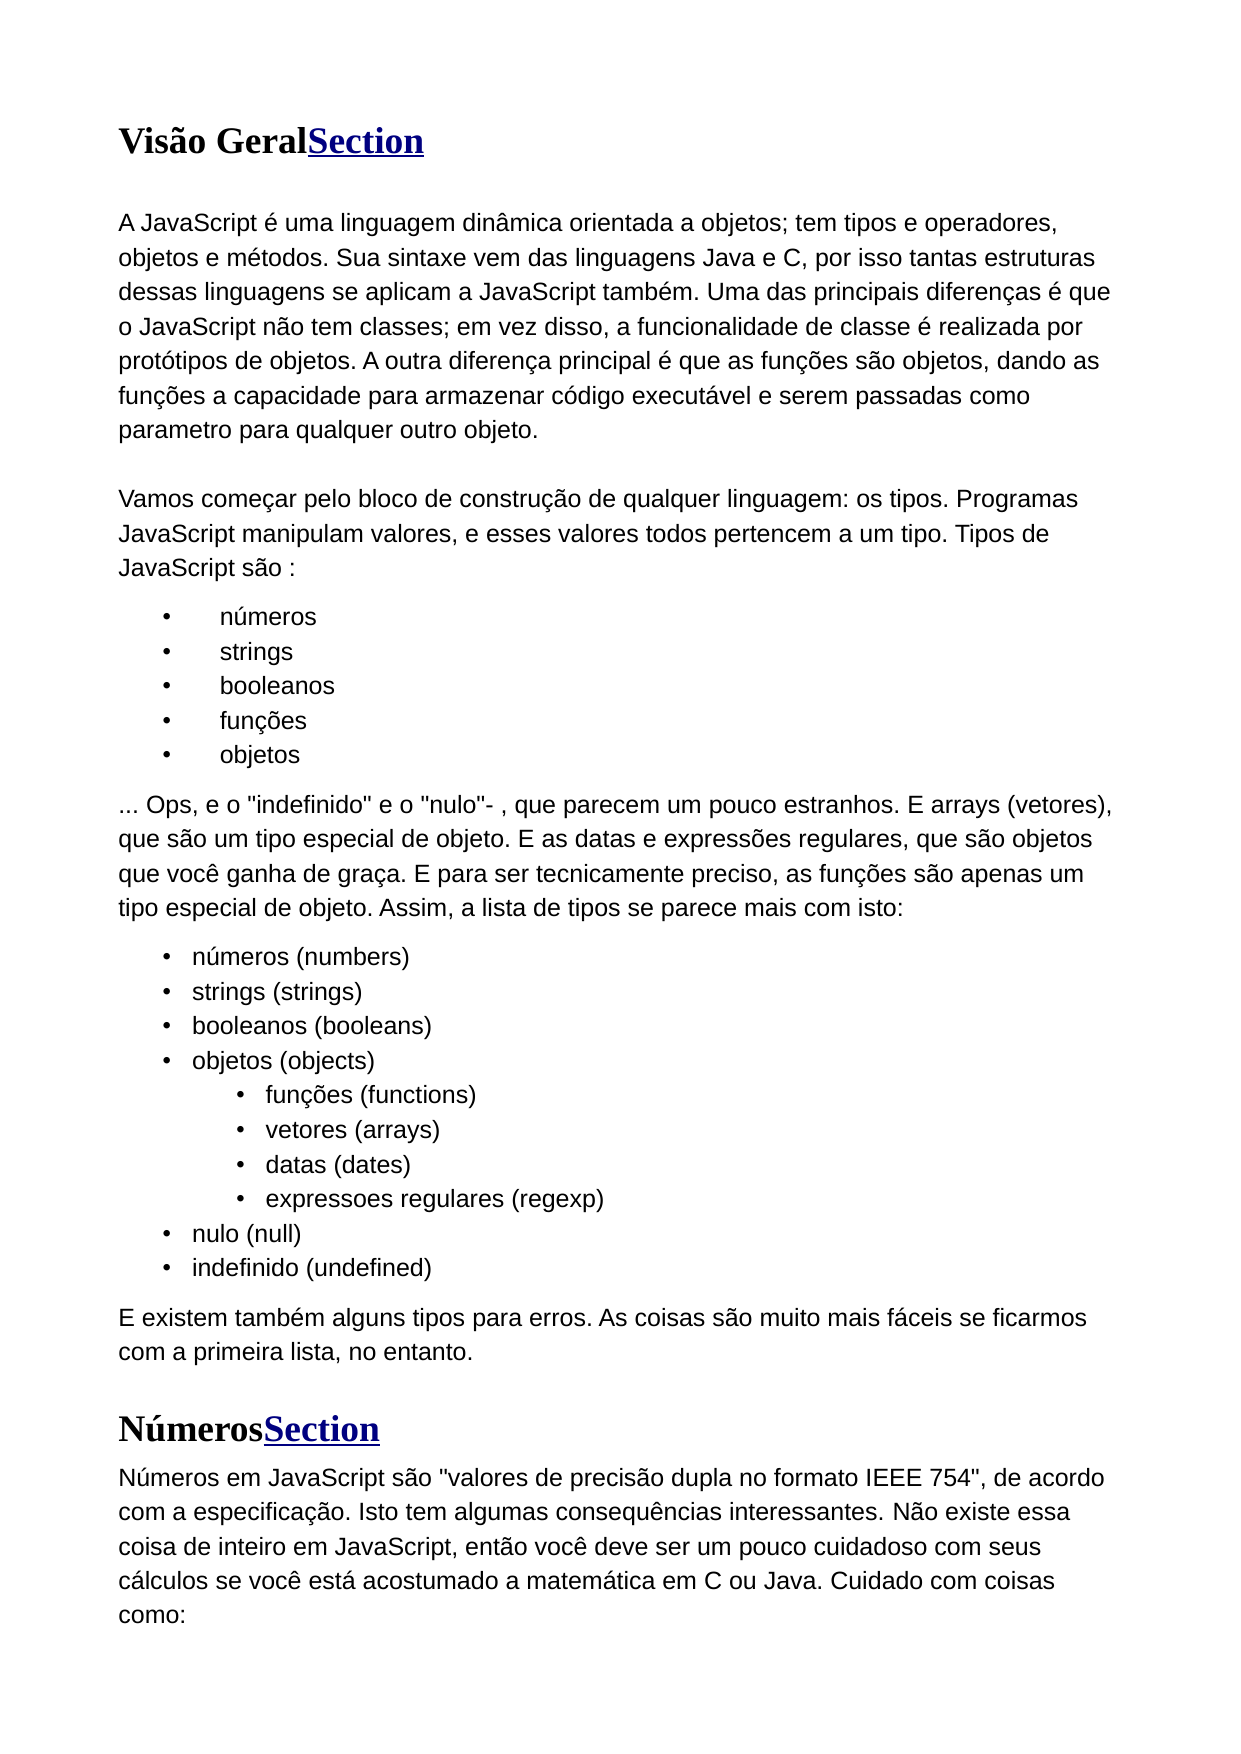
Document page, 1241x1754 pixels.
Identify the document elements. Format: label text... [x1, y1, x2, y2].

list vetores (arrays) [236, 1115, 1122, 1144]
list números [162, 602, 1122, 631]
text E existem também alguns tipos para erros. As coisas são muito mais fáceis se ficarmos com a primeira lista, no entanto. [118, 1302, 1122, 1366]
list strings (strings) [162, 977, 1122, 1006]
list booleanos [162, 671, 1122, 700]
subtitle NúmerosSection [118, 1407, 1122, 1450]
list funções [162, 706, 1122, 735]
list datas (dates) [236, 1149, 1122, 1178]
list booleanos (booleans) [162, 1011, 1122, 1040]
list objetos (objects) [162, 1046, 1122, 1075]
subtitle Visão GeralSection [118, 118, 1122, 161]
list nulo (null) [162, 1219, 1122, 1248]
list strings [162, 637, 1122, 666]
text A JavaScript é uma linguagem dinâmica orientada a objetos; tem tipos e operadores, objetos e métodos. Sua sintaxe vem das linguagens Java e C, por isso tantas estruturas dessas linguagens se aplicam a JavaScript também. Uma das principais diferenças é que o JavaScript não tem classes; em vez disso, a funcionalidade de classe é realizada por protótipos de objetos. A outra diferença principal é que as funções são objetos, dando as funções a capacidade para armazenar código executável e serem passadas como parametro para qualquer outro objeto. Vamos começar pelo bloco de construção de qualquer linguagem: os tipos. Programas JavaScript manipulam valores, e esses valores todos pertencem a um tipo. Tipos de JavaScript são : [118, 174, 1122, 582]
list números (numbers) [162, 942, 1122, 971]
list objetos [162, 740, 1122, 769]
text ... Ops, e o "indefinido" e o "nulo"- , que parecem um pouco estranhos. E arrays (vetores), que são um tipo especial de objeto. E as datas e expressões regulares, que são objetos que você ganha de graça. E para ser tecnicamente preciso, as funções são apenas um tipo especial de objeto. Assim, a lista de tipos se parece mais com isto: [118, 789, 1122, 922]
list expressoes regulares (regexp) [236, 1184, 1122, 1213]
list indefinido (undefined) [162, 1253, 1122, 1282]
list funções (functions) [236, 1080, 1122, 1109]
text Números em JavaScript são "valores de precisão dupla no formato IEEE 754", de acordo com a especificação. Isto tem algumas consequências interessantes. Não existe essa coisa de inteiro em JavaScript, então você deve ser um pouco cuidadoso com seus cálculos se você está acostumado a matemática em C ou Java. Cuidado com coisas como: [118, 1462, 1122, 1629]
